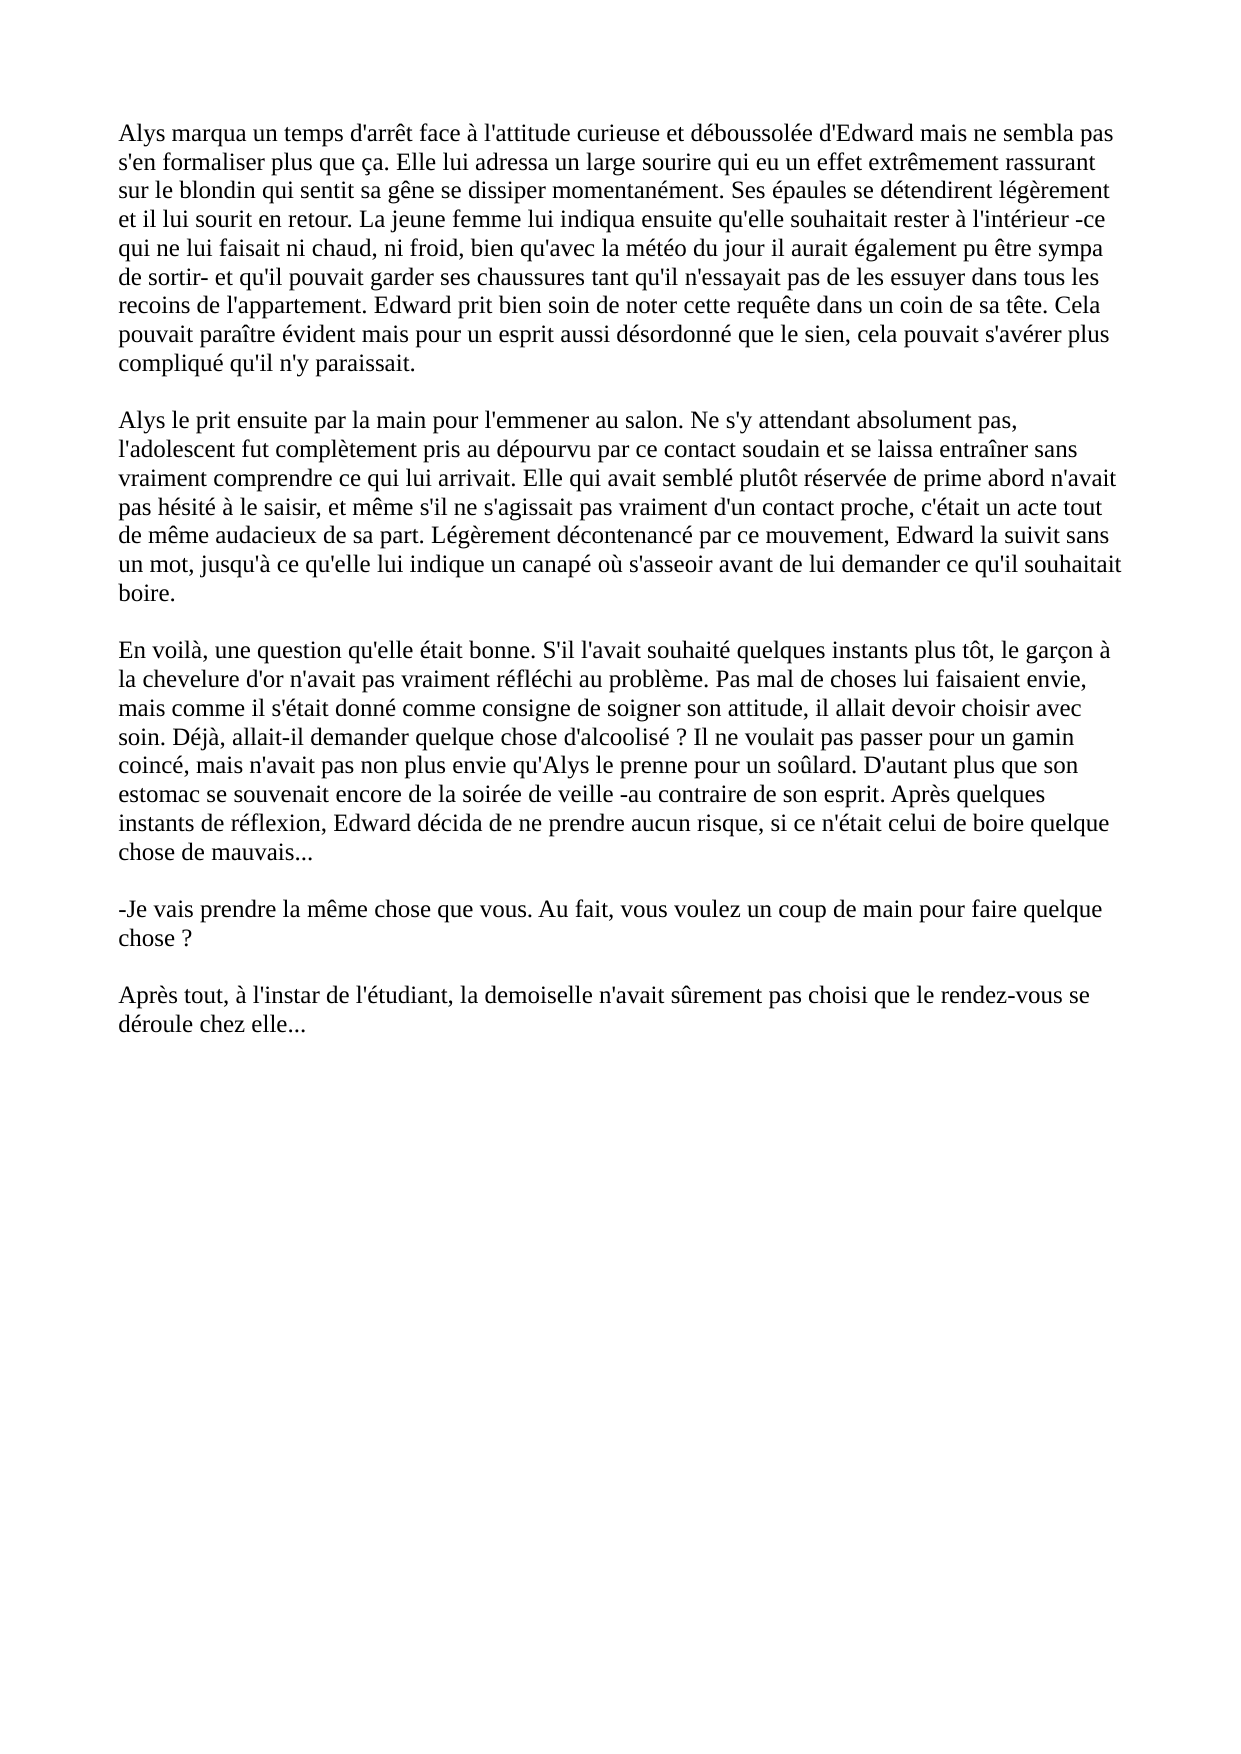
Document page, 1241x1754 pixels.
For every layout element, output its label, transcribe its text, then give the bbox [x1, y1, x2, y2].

text Alys marqua un temps d'arrêt face à l'attitude curieuse et déboussolée d'Edward mais ne sembla pas s'en formaliser plus que ça. Elle lui adressa un large sourire qui eu un effet extrêmement rassurant sur le blondin qui sentit sa gêne se dissiper momentanément. Ses épaules se détendirent légèrement et il lui sourit en retour. La jeune femme lui indiqua ensuite qu'elle souhaitait rester à l'intérieur -ce qui ne lui faisait ni chaud, ni froid, bien qu'avec la météo du jour il aurait également pu être sympa de sortir- et qu'il pouvait garder ses chaussures tant qu'il n'essayait pas de les essuyer dans tous les recoins de l'appartement. Edward prit bien soin de noter cette requête dans un coin de sa tête. Cela pouvait paraître évident mais pour un esprit aussi désordonné que le sien, cela pouvait s'avérer plus compliqué qu'il n'y paraissait. [118, 118, 1122, 377]
text En voilà, une question qu'elle était bonne. S'il l'avait souhaité quelques instants plus tôt, le garçon à la chevelure d'or n'avait pas vraiment réfléchi au problème. Pas mal de choses lui faisaient envie, mais comme il s'était donné comme consigne de soigner son attitude, il allait devoir choisir avec soin. Déjà, allait-il demander quelque chose d'alcoolisé ? Il ne voulait pas passer pour un gamin coincé, mais n'avait pas non plus envie qu'Alys le prenne pour un soûlard. D'autant plus que son estomac se souvenait encore de la soirée de veille -au contraire de son esprit. Après quelques instants de réflexion, Edward décida de ne prendre aucun risque, si ce n'était celui de boire quelque chose de mauvais... [118, 636, 1122, 866]
text -Je vais prendre la même chose que vous. Au fait, vous voulez un coup de main pour faire quelque chose ? [118, 894, 1122, 952]
text Après tout, à l'instar de l'étudiant, la demoiselle n'avait sûrement pas choisi que le rendez-vous se déroule chez elle... [118, 981, 1122, 1038]
text Alys le prit ensuite par la main pour l'emmener au salon. Ne s'y attendant absolument pas, l'adolescent fut complètement pris au dépourvu par ce contact soudain et se laissa entraîner sans vraiment comprendre ce qui lui arrivait. Elle qui avait semblé plutôt réservée de prime abord n'avait pas hésité à le saisir, et même s'il ne s'agissait pas vraiment d'un contact proche, c'était un acte tout de même audacieux de sa part. Légèrement décontenancé par ce mouvement, Edward la suivit sans un mot, jusqu'à ce qu'elle lui indique un canapé où s'asseoir avant de lui demander ce qu'il souhaitait boire. [118, 406, 1122, 607]
